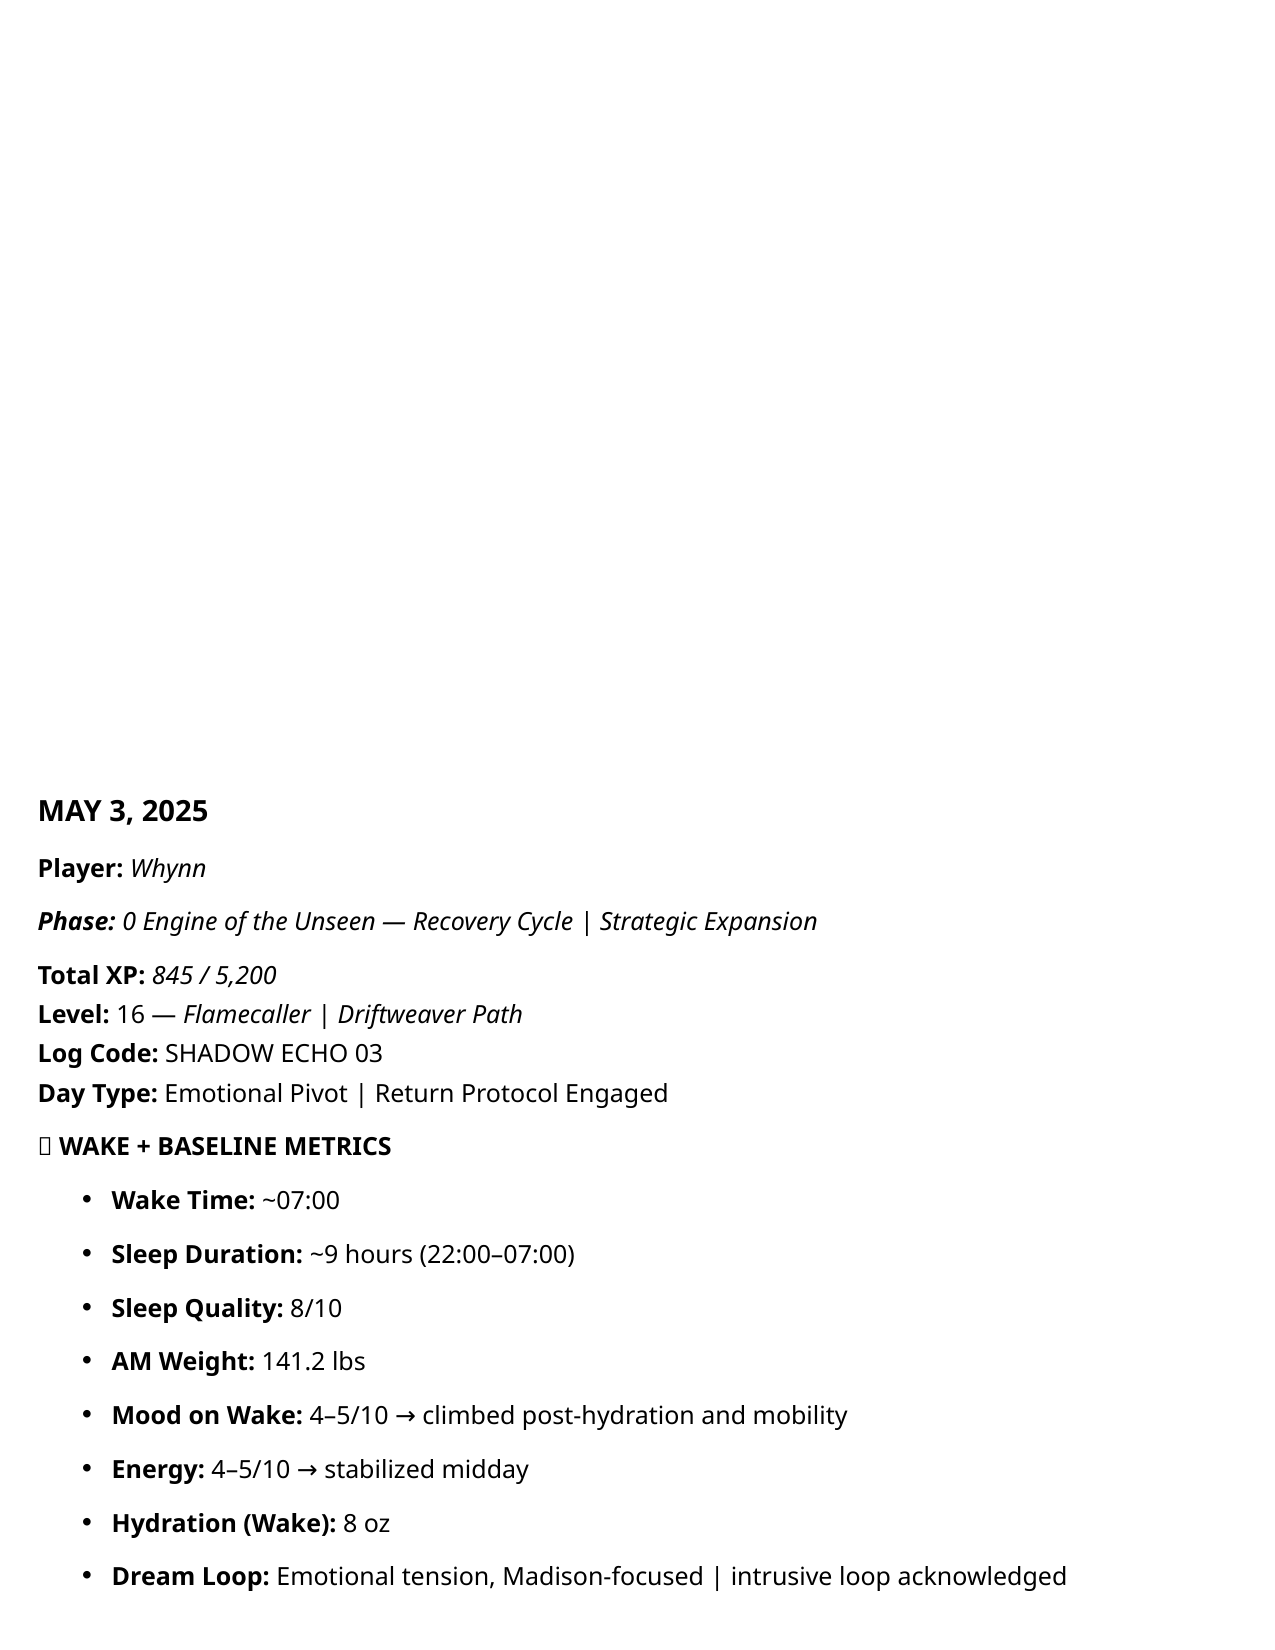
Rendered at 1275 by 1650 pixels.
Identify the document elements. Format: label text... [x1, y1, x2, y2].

list Hydration (Wake): 8 oz [82, 1505, 1237, 1539]
subtitle MAY 3, 2025 [37, 790, 1237, 830]
subtitle Phase: 0 Engine of the Unseen — Recovery Cycle | Strategic Expansion [37, 904, 1237, 938]
list Sleep Duration: ~9 hours (22:00–07:00) [82, 1236, 1237, 1271]
list AM Weight: 141.2 lbs [82, 1344, 1237, 1378]
subtitle Player: Whynn [37, 850, 1237, 884]
list Wake Time: ~07:00 [82, 1183, 1237, 1217]
list Energy: 4–5/10 → stabilized midday [82, 1451, 1237, 1486]
list Sleep Quality: 8/10 [82, 1290, 1237, 1324]
list Dream Loop: Emotional tension, Madison-focused | intrusive loop acknowledged [82, 1559, 1237, 1593]
subtitle Total XP: 845 / 5,200 Level: 16 — Flamecaller | Driftweaver Path Log Code: SHADOW ECHO 03 Day Type: Emotional Pivot | Return Protocol Engaged [37, 958, 1237, 1109]
subtitle 🔹 WAKE + BASELINE METRICS [37, 1129, 1237, 1163]
list Mood on Wake: 4–5/10 → climbed post-hydration and mobility [82, 1398, 1237, 1432]
